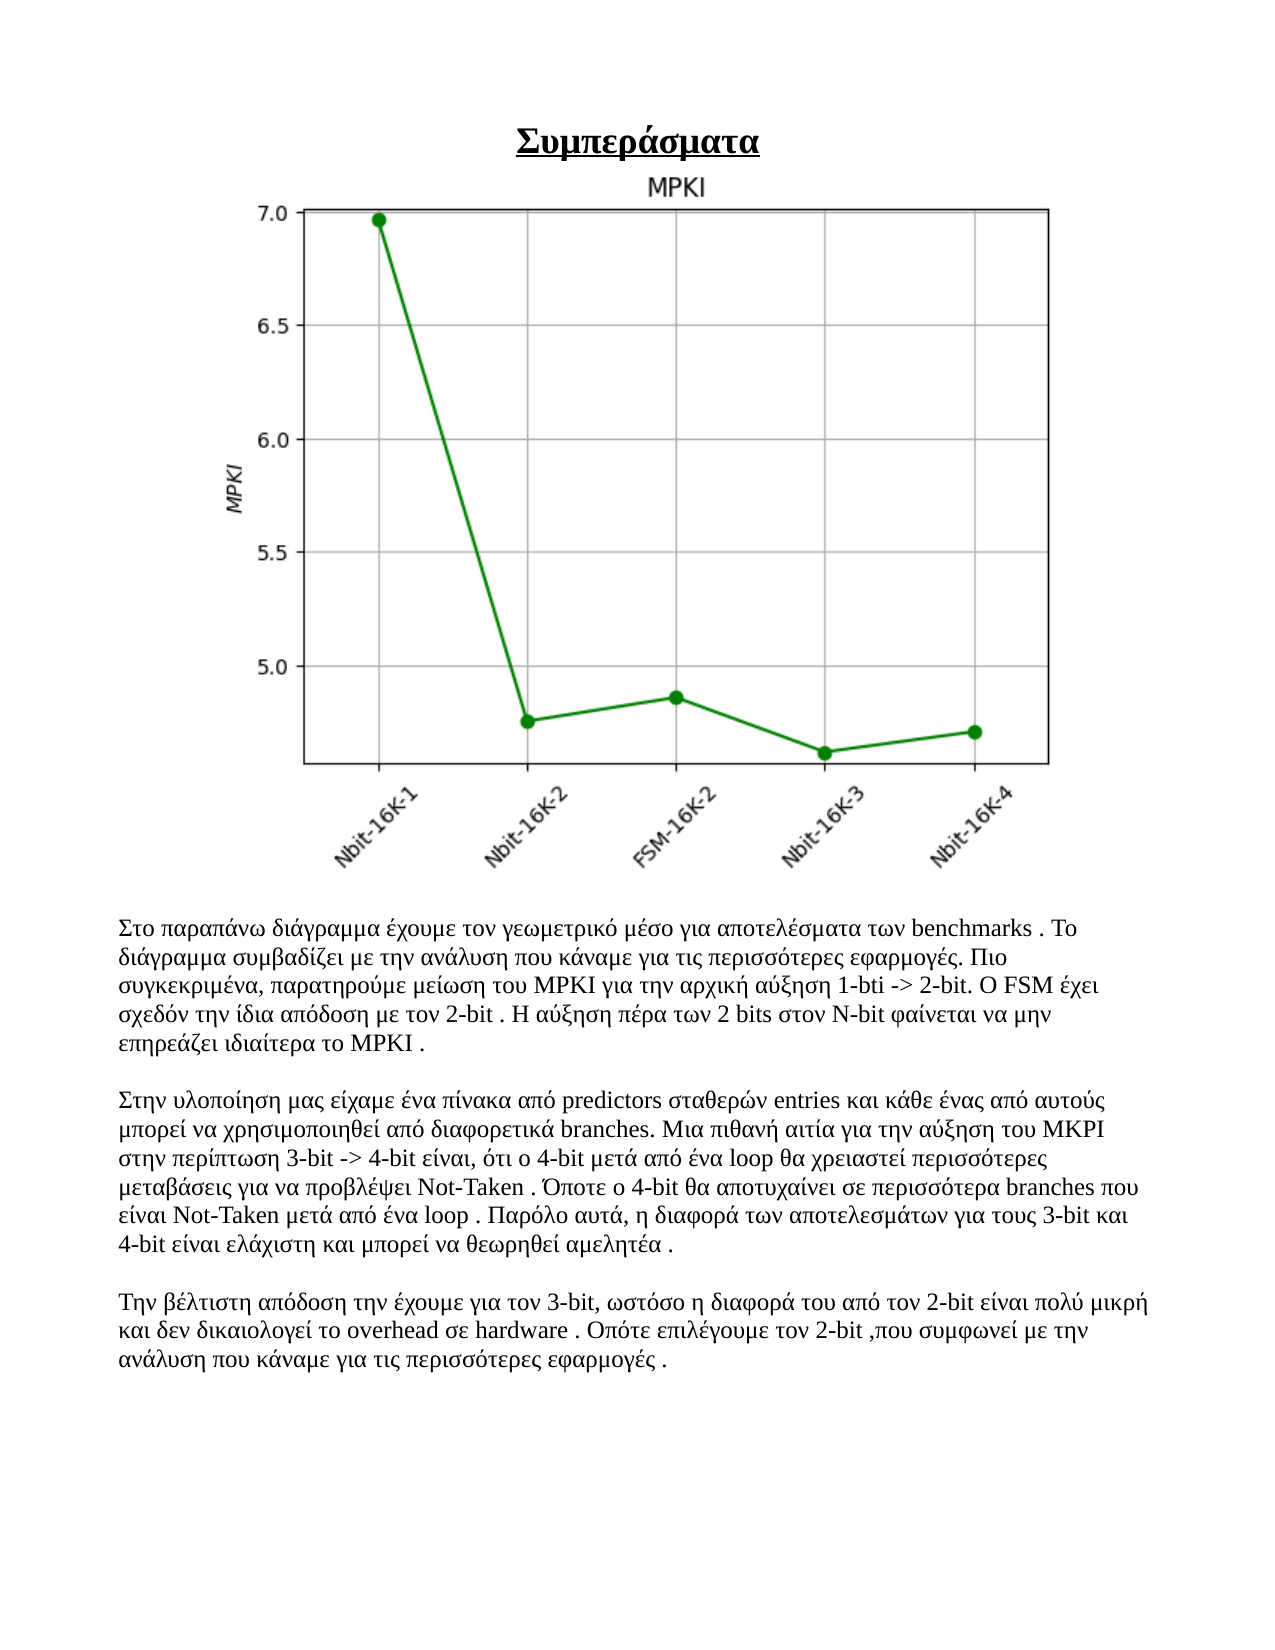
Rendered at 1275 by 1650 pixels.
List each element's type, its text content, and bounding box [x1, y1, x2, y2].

text Στο παραπάνω διάγραμμα έχουμε τον γεωμετρικό μέσο για αποτελέσματα των benchmarks . Το διάγραμμα συμβαδίζει με την ανάλυση που κάναμε για τις περισσότερες εφαρμογές. Πιο συγκεκριμένα, παρατηρούμε μείωση του MPKI για την αρχική αύξηση 1-bti -> 2-bit. O FSM έχει σχεδόν την ίδια απόδοση με τον 2-bit . Η αύξηση πέρα των 2 bits στον Ν-bit φαίνεται να μην επηρεάζει ιδιαίτερα το MPKI . [118, 913, 1157, 1057]
picture [212, 161, 1063, 885]
text Στην υλοποίηση μας είχαμε ένα πίνακα από predictors σταθερών entries και κάθε ένας από αυτούς μπορεί να χρησιμοποιηθεί από διαφορετικά branches. Μια πιθανή αιτία για την αύξηση του MKPI στην περίπτωση 3-bit -> 4-bit είναι, ότι ο 4-bit μετά από ένα loop θα χρειαστεί περισσότερες μεταβάσεις για να προβλέψει Not-Taken . Όποτε ο 4-bit θα αποτυχαίνει σε περισσότερα branches που είναι Not-Taken μετά από ένα loop . Παρόλο αυτά, η διαφορά των αποτελεσμάτων για τους 3-bit και [118, 1085, 1157, 1229]
text 4-bit είναι ελάχιστη και μπορεί να θεωρηθεί αμελητέα . [118, 1229, 1157, 1258]
text Την βέλτιστη απόδοση την έχουμε για τον 3-bit, ωστόσο η διαφορά του από τον 2-bit είναι πολύ μικρή και δεν δικαιολογεί το overhead σε hardware . Οπότε επιλέγουμε τον 2-bit ,που συμφωνεί με την ανάλυση που κάναμε για τις περισσότερες εφαρμογές . [118, 1287, 1157, 1373]
text Συμπεράσματα [118, 118, 1157, 161]
